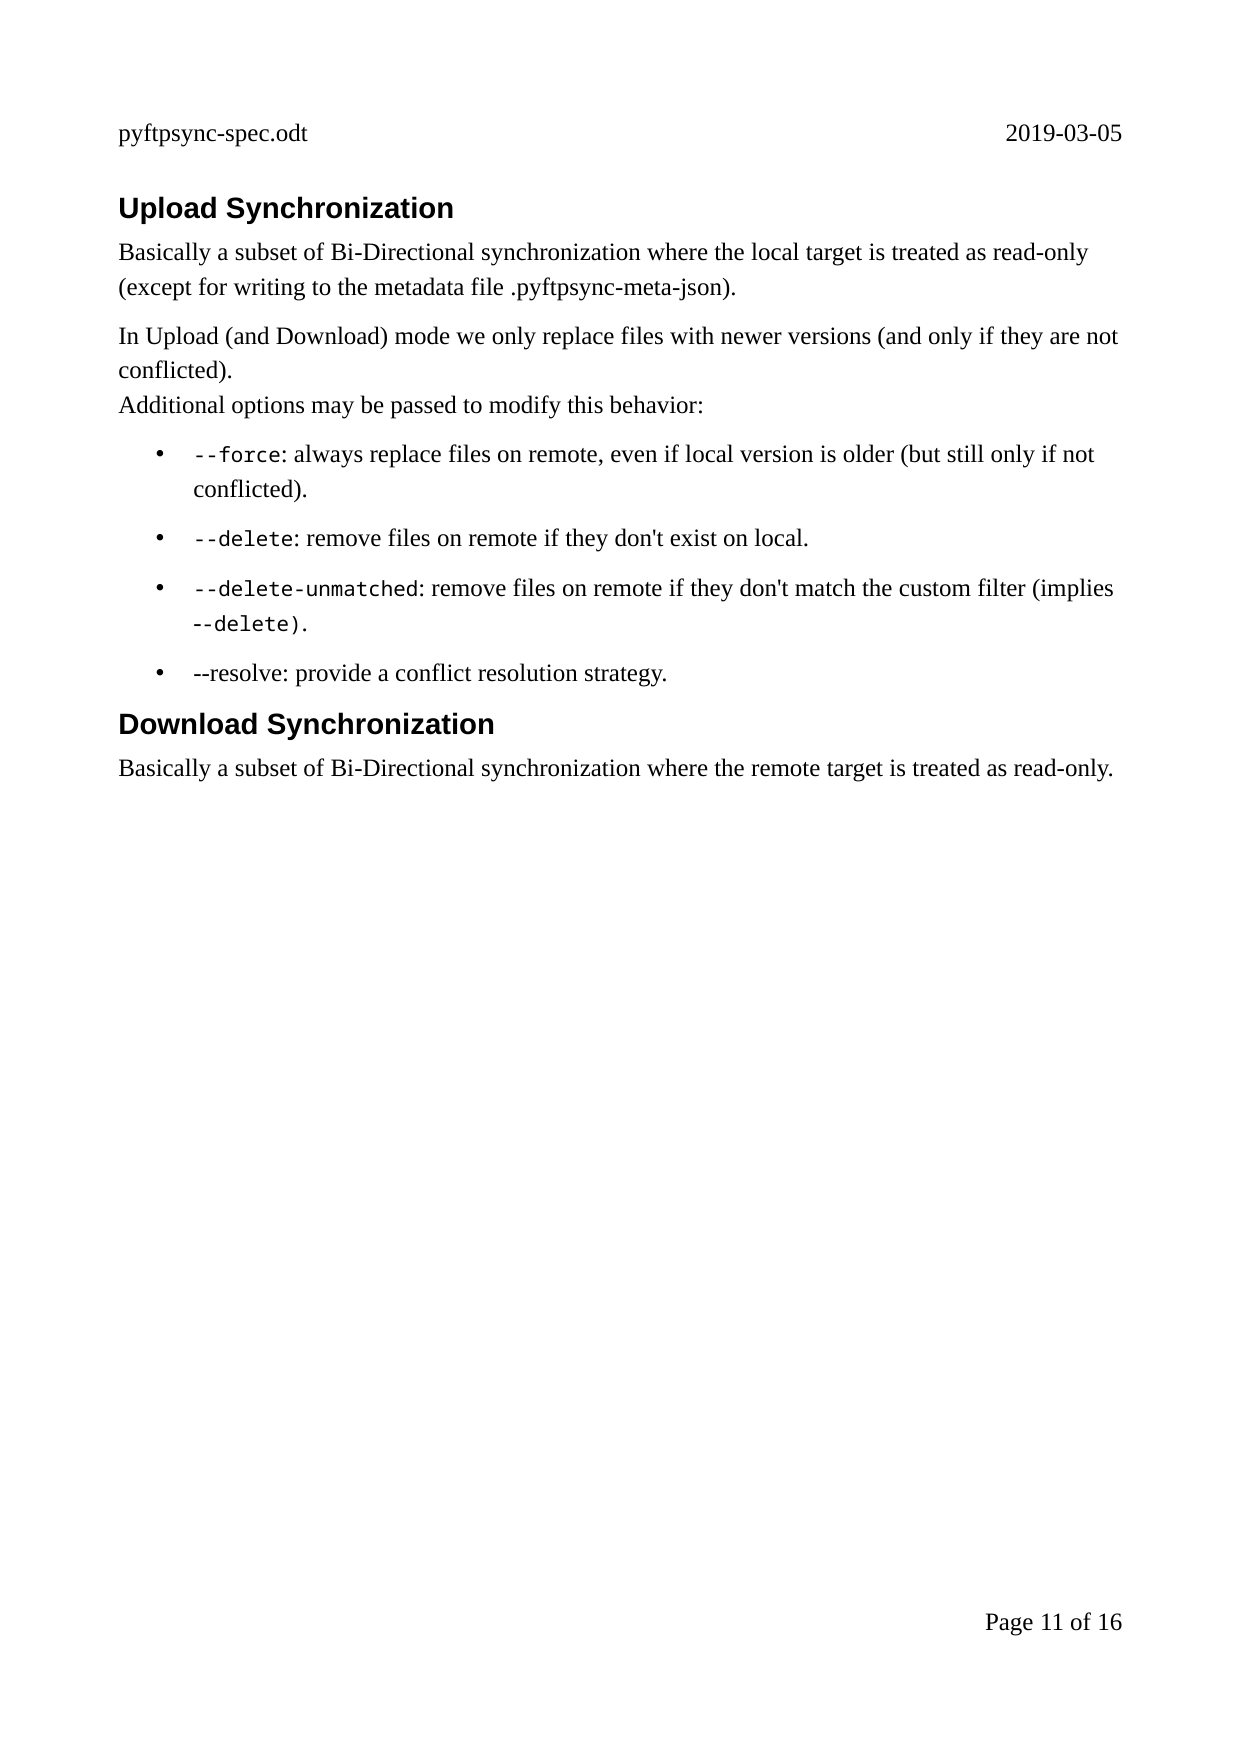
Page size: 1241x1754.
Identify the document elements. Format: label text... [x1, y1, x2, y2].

list --delete: remove files on remote if they don't exist on local. [156, 523, 1122, 552]
text Basically a subset of Bi-Directional synchronization where the remote target is treated as read-only. [118, 753, 1122, 782]
text In Upload (and Download) mode we only replace files with newer versions (and only if they are not conflicted). Additional options may be passed to modify this behavior: [118, 321, 1122, 418]
text Basically a subset of Bi-Directional synchronization where the local target is treated as read-only (except for writing to the metadata file .pyftpsync-meta-json). [118, 237, 1122, 300]
subtitle Upload Synchronization [118, 191, 1122, 225]
list --delete-unmatched: remove files on remote if they don't match the custom filter (implies --delete). [156, 573, 1122, 638]
subtitle Download Synchronization [118, 707, 1122, 741]
list --resolve: provide a conflict resolution strategy. [156, 658, 1122, 687]
list --force: always replace files on remote, even if local version is older (but still only if not conflicted). [156, 439, 1122, 503]
